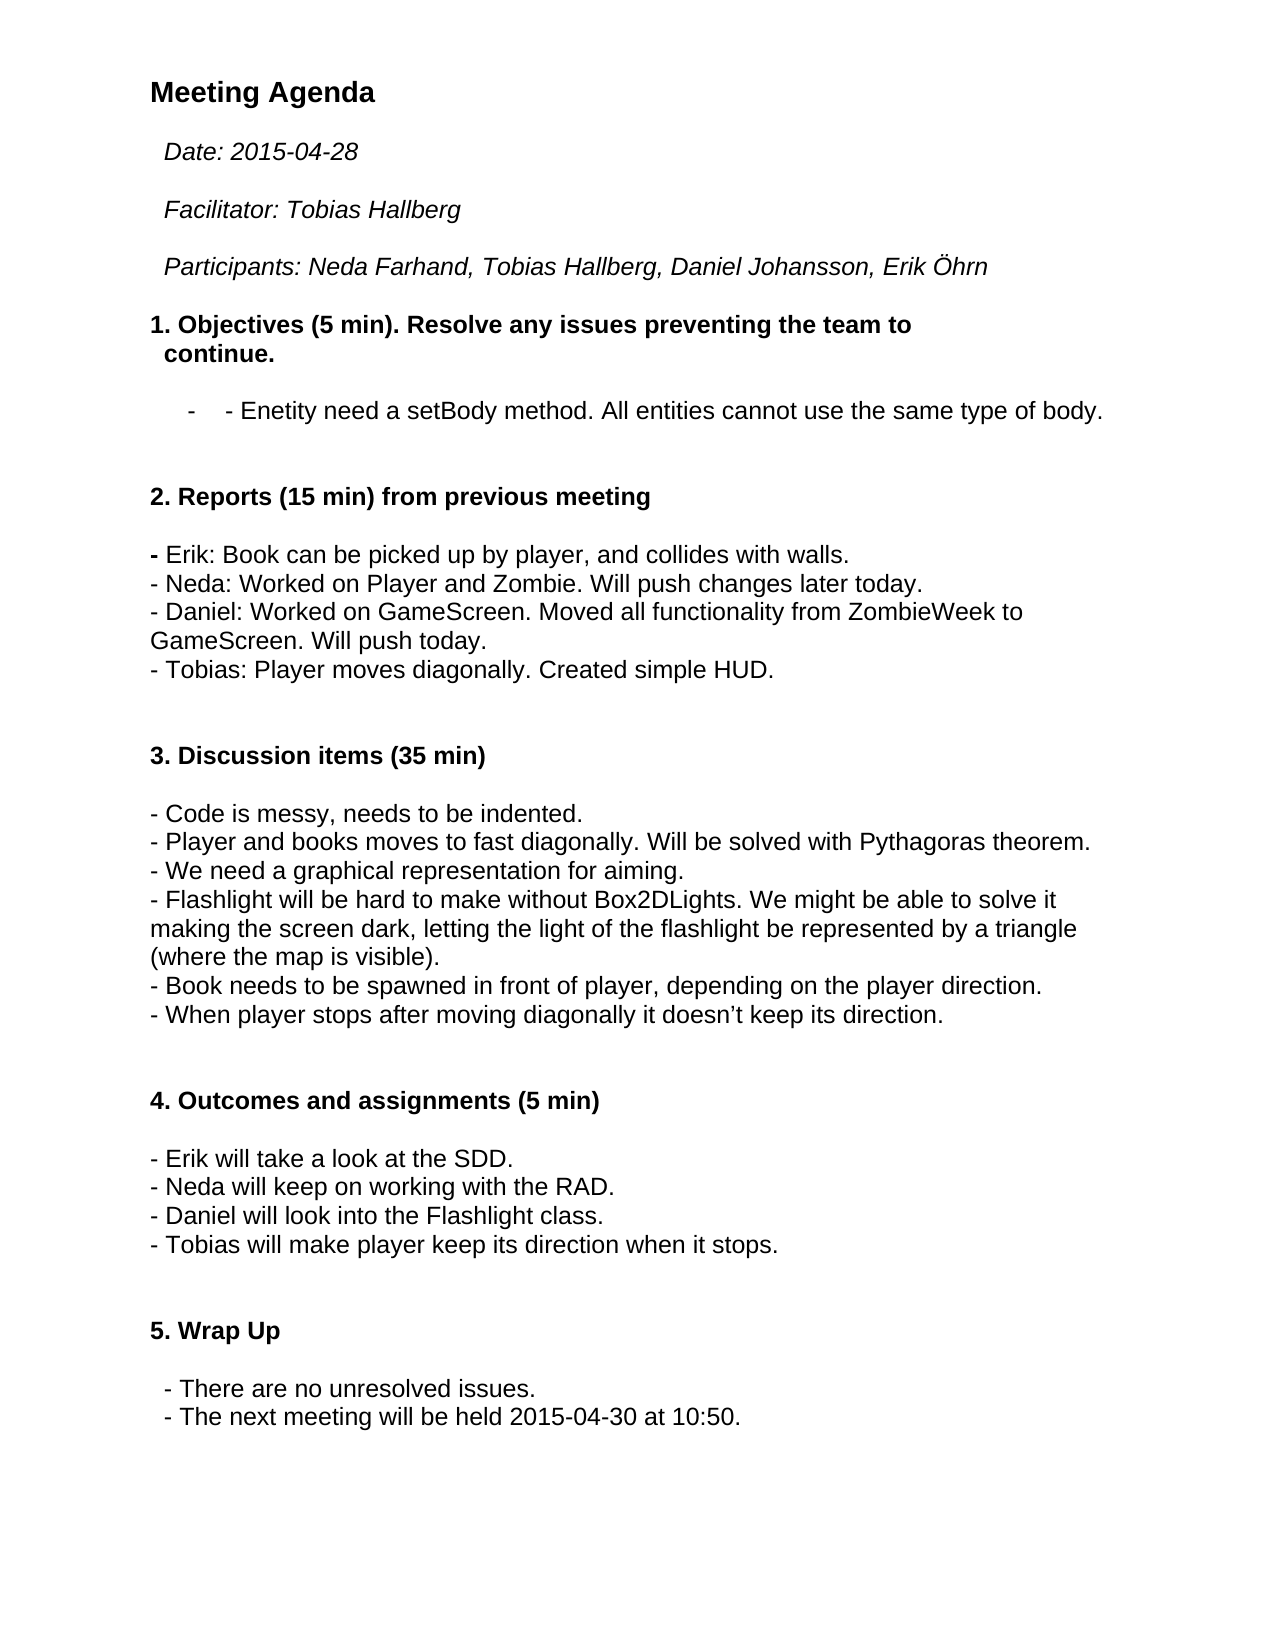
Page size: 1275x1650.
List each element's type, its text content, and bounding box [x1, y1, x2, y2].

text - There are no unresolved issues. [150, 1373, 1125, 1402]
text Participants: Neda Farhand, Tobias Hallberg, Daniel Johansson, Erik Öhrn [150, 252, 1125, 281]
text - Erik: Book can be picked up by player, and collides with walls. [150, 540, 1125, 568]
text - Code is messy, needs to be indented. [150, 798, 1125, 827]
text 1. Objectives (5 min). Resolve any issues preventing the team to [150, 310, 1125, 338]
list - Enetity need a setBody method. All entities cannot use the same type of body. [187, 396, 1125, 425]
text - Book needs to be spawned in front of player, depending on the player direction. [150, 971, 1125, 1000]
text - Neda will keep on working with the RAD. [150, 1172, 1125, 1201]
text - We need a graphical representation for aiming. [150, 856, 1125, 885]
text - The next meeting will be held 2015-04-30 at 10:50. [150, 1402, 1125, 1431]
text continue. [150, 338, 1125, 367]
text Meeting Agenda [150, 75, 1125, 108]
text - Neda: Worked on Player and Zombie. Will push changes later today. [150, 568, 1125, 597]
text - When player stops after moving diagonally it doesn’t keep its direction. [150, 1000, 1125, 1028]
text - Tobias: Player moves diagonally. Created simple HUD. [150, 655, 1125, 683]
text 2. Reports (15 min) from previous meeting [150, 482, 1125, 511]
text - Daniel will look into the Flashlight class. [150, 1201, 1125, 1230]
text 5. Wrap Up [150, 1316, 1125, 1345]
text 3. Discussion items (35 min) [150, 741, 1125, 770]
text Date: 2015-04-28 [150, 137, 1125, 166]
text - Tobias will make player keep its direction when it stops. [150, 1230, 1125, 1258]
text - Player and books moves to fast diagonally. Will be solved with Pythagoras theorem. [150, 827, 1125, 856]
text - Daniel: Worked on GameScreen. Moved all functionality from ZombieWeek to GameScreen. Will push today. [150, 597, 1125, 655]
text - Erik will take a look at the SDD. [150, 1143, 1125, 1172]
text - Flashlight will be hard to make without Box2DLights. We might be able to solve it making the screen dark, letting the light of the flashlight be represented by a triangle (where the map is visible). [150, 885, 1125, 971]
text Facilitator: Tobias Hallberg [150, 195, 1125, 223]
text 4. Outcomes and assignments (5 min) [150, 1086, 1125, 1115]
